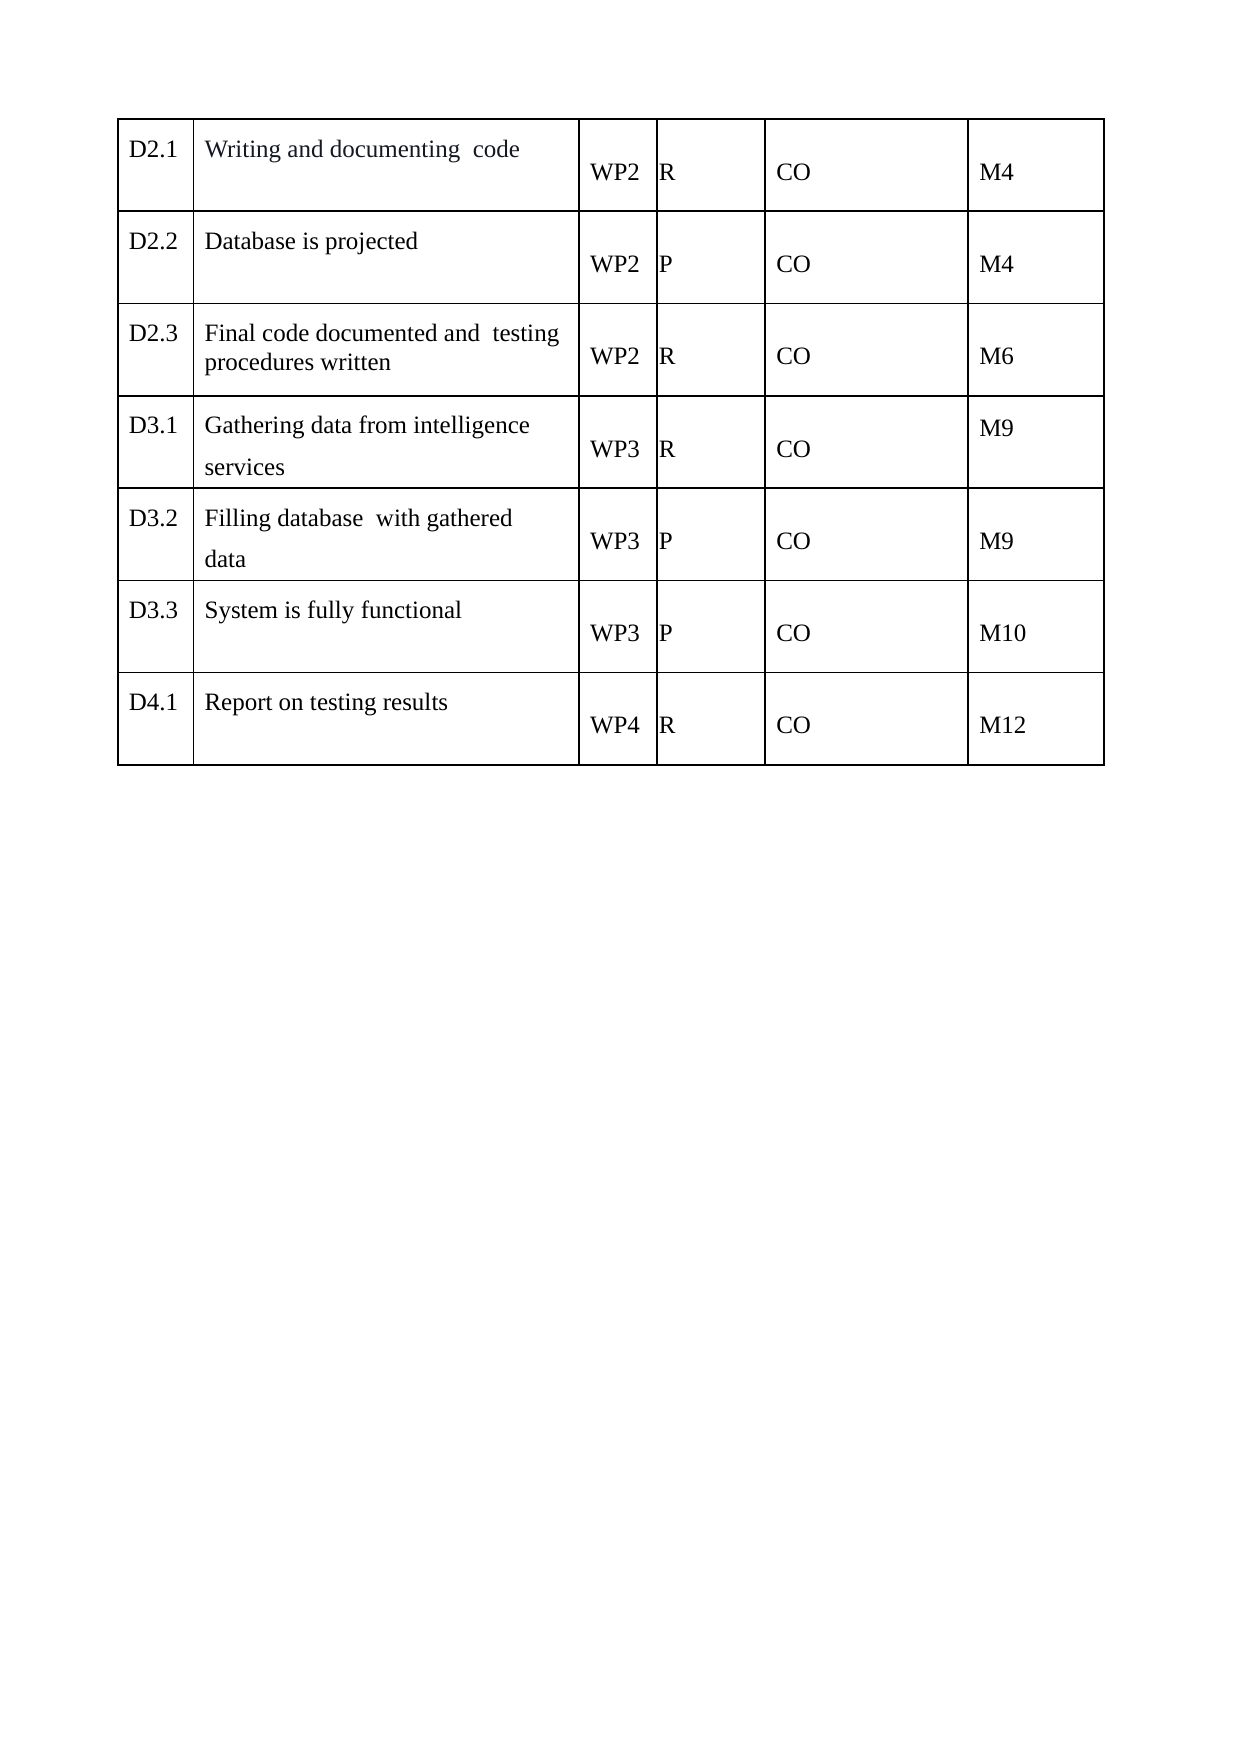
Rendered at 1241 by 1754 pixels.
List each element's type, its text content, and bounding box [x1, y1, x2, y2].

table_cell M12 [969, 673, 1103, 764]
table_cell CO [766, 397, 967, 487]
table_cell D2.2 [119, 212, 193, 303]
table_cell Database is projected [194, 212, 578, 303]
table_cell CO [766, 120, 967, 210]
table_cell WP2 [580, 120, 656, 210]
table_cell M4 [969, 120, 1103, 210]
table_cell Gathering data from intelligence services [194, 397, 578, 487]
table_cell Final code documented and testing procedures written [194, 304, 578, 395]
table_cell D3.1 [119, 397, 193, 487]
table_cell D3.2 [119, 489, 193, 579]
table_cell WP2 [580, 212, 656, 303]
table_cell WP2 [580, 304, 656, 395]
table_cell Writing and documenting code [194, 120, 578, 210]
table_cell CO [766, 489, 967, 579]
table_cell R [658, 304, 764, 395]
table_cell M10 [969, 581, 1103, 672]
table_cell WP3 [580, 581, 656, 672]
table_cell WP3 [580, 489, 656, 579]
table_cell CO [766, 673, 967, 764]
table_cell CO [766, 212, 967, 303]
table_cell WP3 [580, 397, 656, 487]
table_cell Report on testing results [194, 673, 578, 764]
table_cell P [658, 212, 764, 303]
table_cell M4 [969, 212, 1103, 303]
table_cell P [658, 581, 764, 672]
table_cell D2.3 [119, 304, 193, 395]
table_cell D2.1 [119, 120, 193, 210]
table_cell System is fully functional [194, 581, 578, 672]
table_cell CO [766, 581, 967, 672]
table_cell R [658, 397, 764, 487]
table_cell M6 [969, 304, 1103, 395]
table_cell R [658, 673, 764, 764]
table_cell WP4 [580, 673, 656, 764]
table_cell M9 [969, 397, 1103, 487]
table_cell D4.1 [119, 673, 193, 764]
table_cell P [658, 489, 764, 579]
table_cell M9 [969, 489, 1103, 579]
table_cell R [658, 120, 764, 210]
table_cell CO [766, 304, 967, 395]
table_cell Filling database with gathered data [194, 489, 578, 579]
table_cell D3.3 [119, 581, 193, 672]
